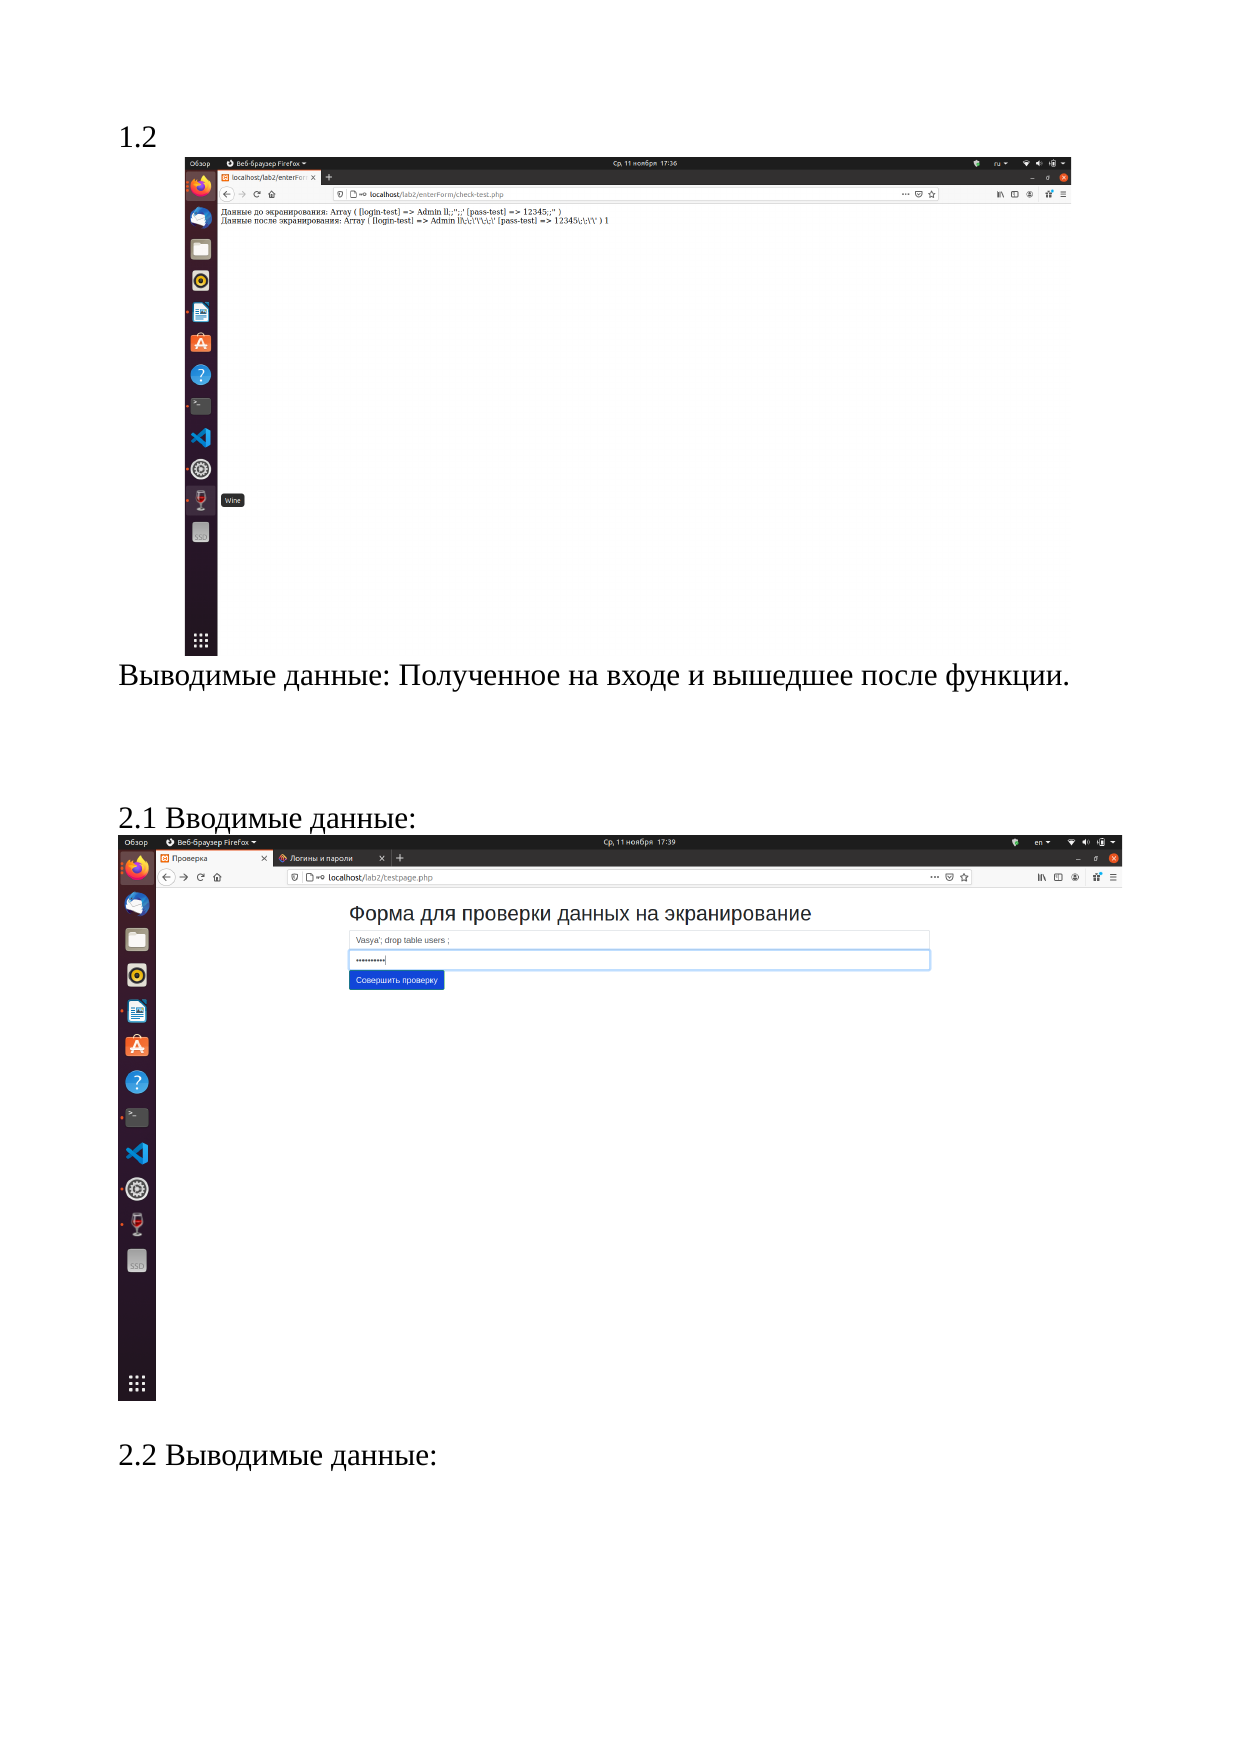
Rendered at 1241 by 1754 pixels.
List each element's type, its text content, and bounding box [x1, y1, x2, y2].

picture [118, 835, 1123, 1401]
picture [184, 157, 1072, 656]
text 2.2 Выводимые данные: [118, 1436, 1122, 1472]
text 2.1 Вводимые данные: [118, 799, 1122, 835]
text 1.2 [118, 118, 1122, 154]
text Выводимые данные: Полученное на входе и вышедшее после функции. [118, 154, 1122, 692]
